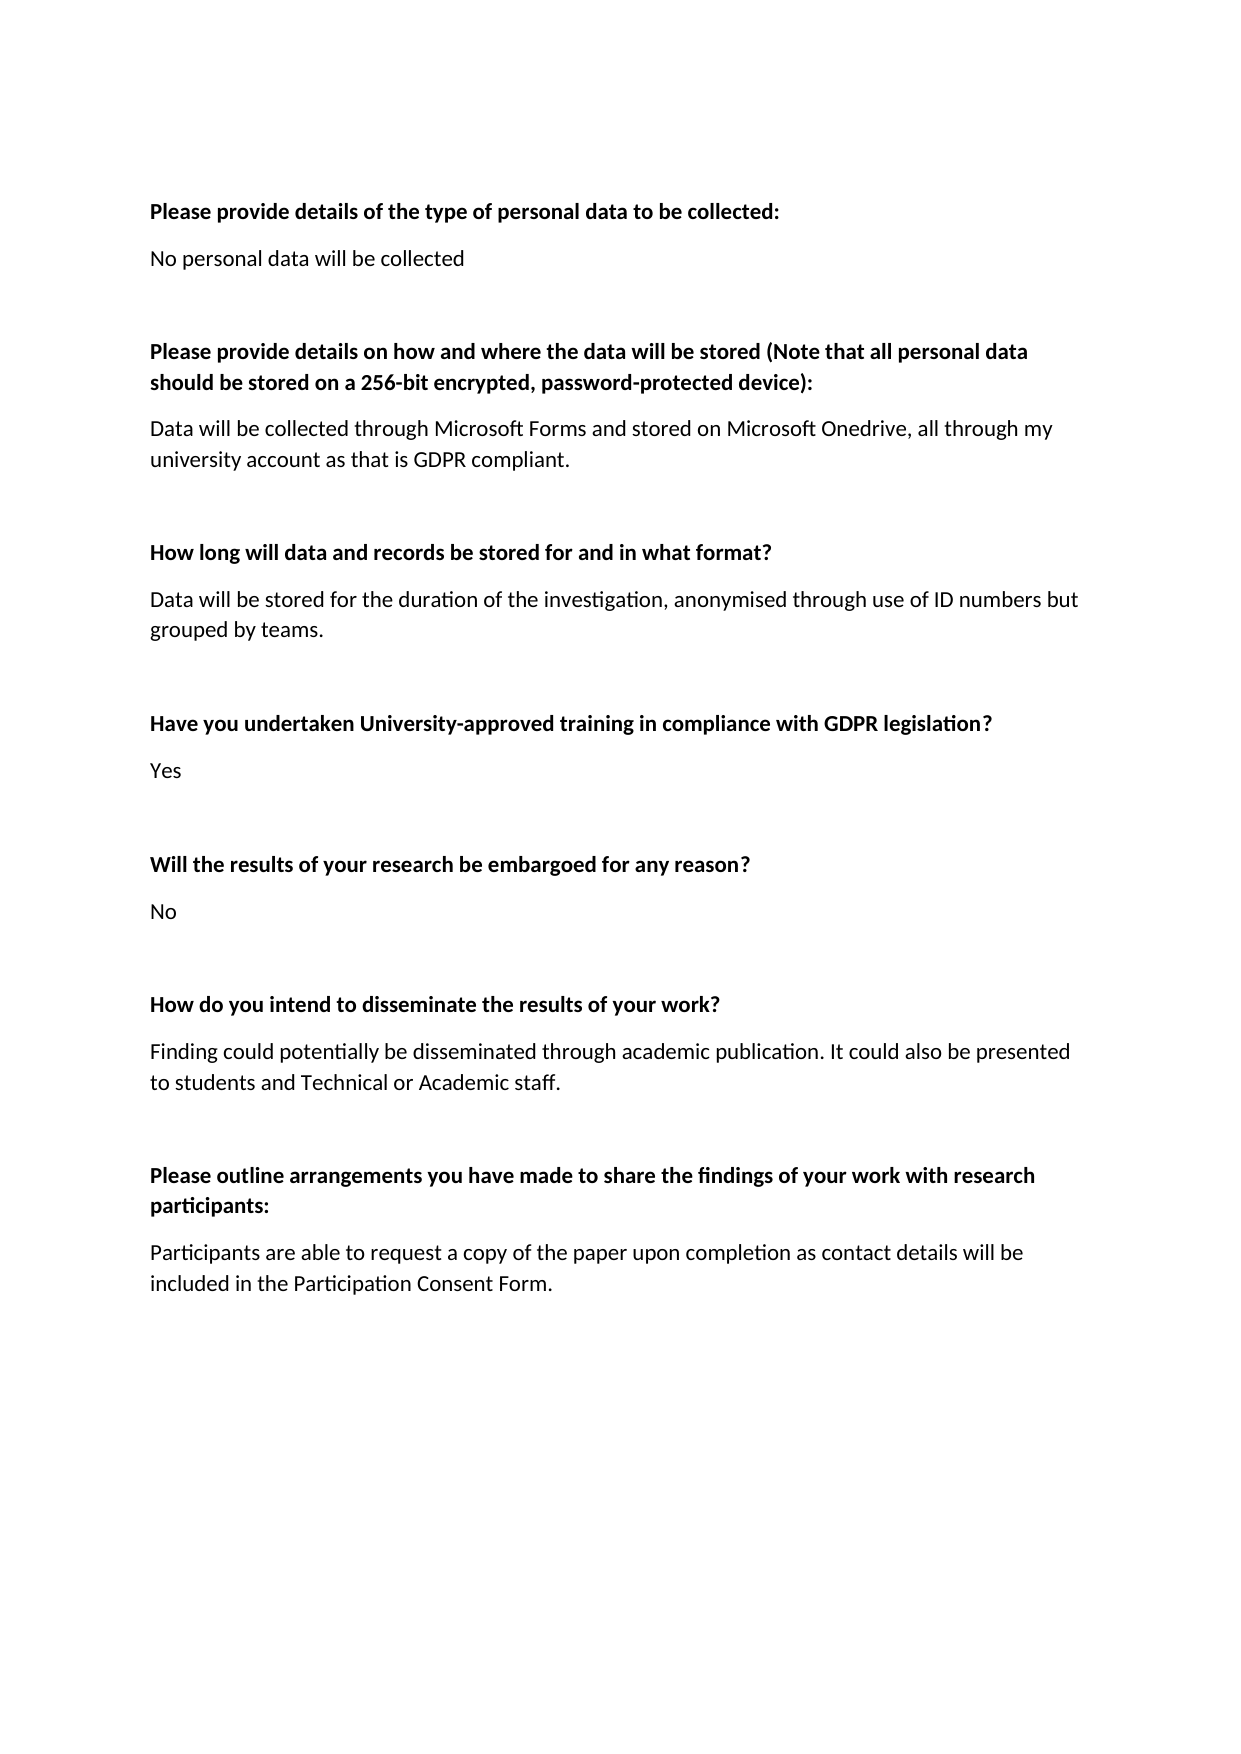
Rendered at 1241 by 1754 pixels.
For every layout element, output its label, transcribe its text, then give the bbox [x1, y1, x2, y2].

text No personal data will be collected [150, 244, 1090, 272]
text Yes [150, 756, 1090, 784]
text Will the results of your research be embargoed for any reason? [150, 850, 1090, 878]
text Please outline arrangements you have made to share the findings of your work with research participants: [150, 1161, 1090, 1220]
text Participants are able to request a copy of the paper upon completion as contact details will be included in the Participation Consent Form. [150, 1238, 1090, 1297]
text Finding could potentially be disseminated through academic publication. It could also be presented to students and Technical or Academic staff. [150, 1037, 1090, 1096]
text Data will be collected through Microsoft Forms and stored on Microsoft Onedrive, all through my university account as that is GDPR compliant. [150, 414, 1090, 473]
text Data will be stored for the duration of the investigation, anonymised through use of ID numbers but grouped by teams. [150, 585, 1090, 644]
text Please provide details of the type of personal data to be collected: [150, 197, 1090, 225]
text How do you intend to disseminate the results of your work? [150, 991, 1090, 1019]
text No [150, 897, 1090, 925]
text Have you undertaken University-approved training in compliance with GDPR legislation? [150, 709, 1090, 737]
text How long will data and records be stored for and in what format? [150, 538, 1090, 567]
text Please provide details on how and where the data will be stored (Note that all personal data should be stored on a 256-bit encrypted, password-protected device): [150, 337, 1090, 396]
